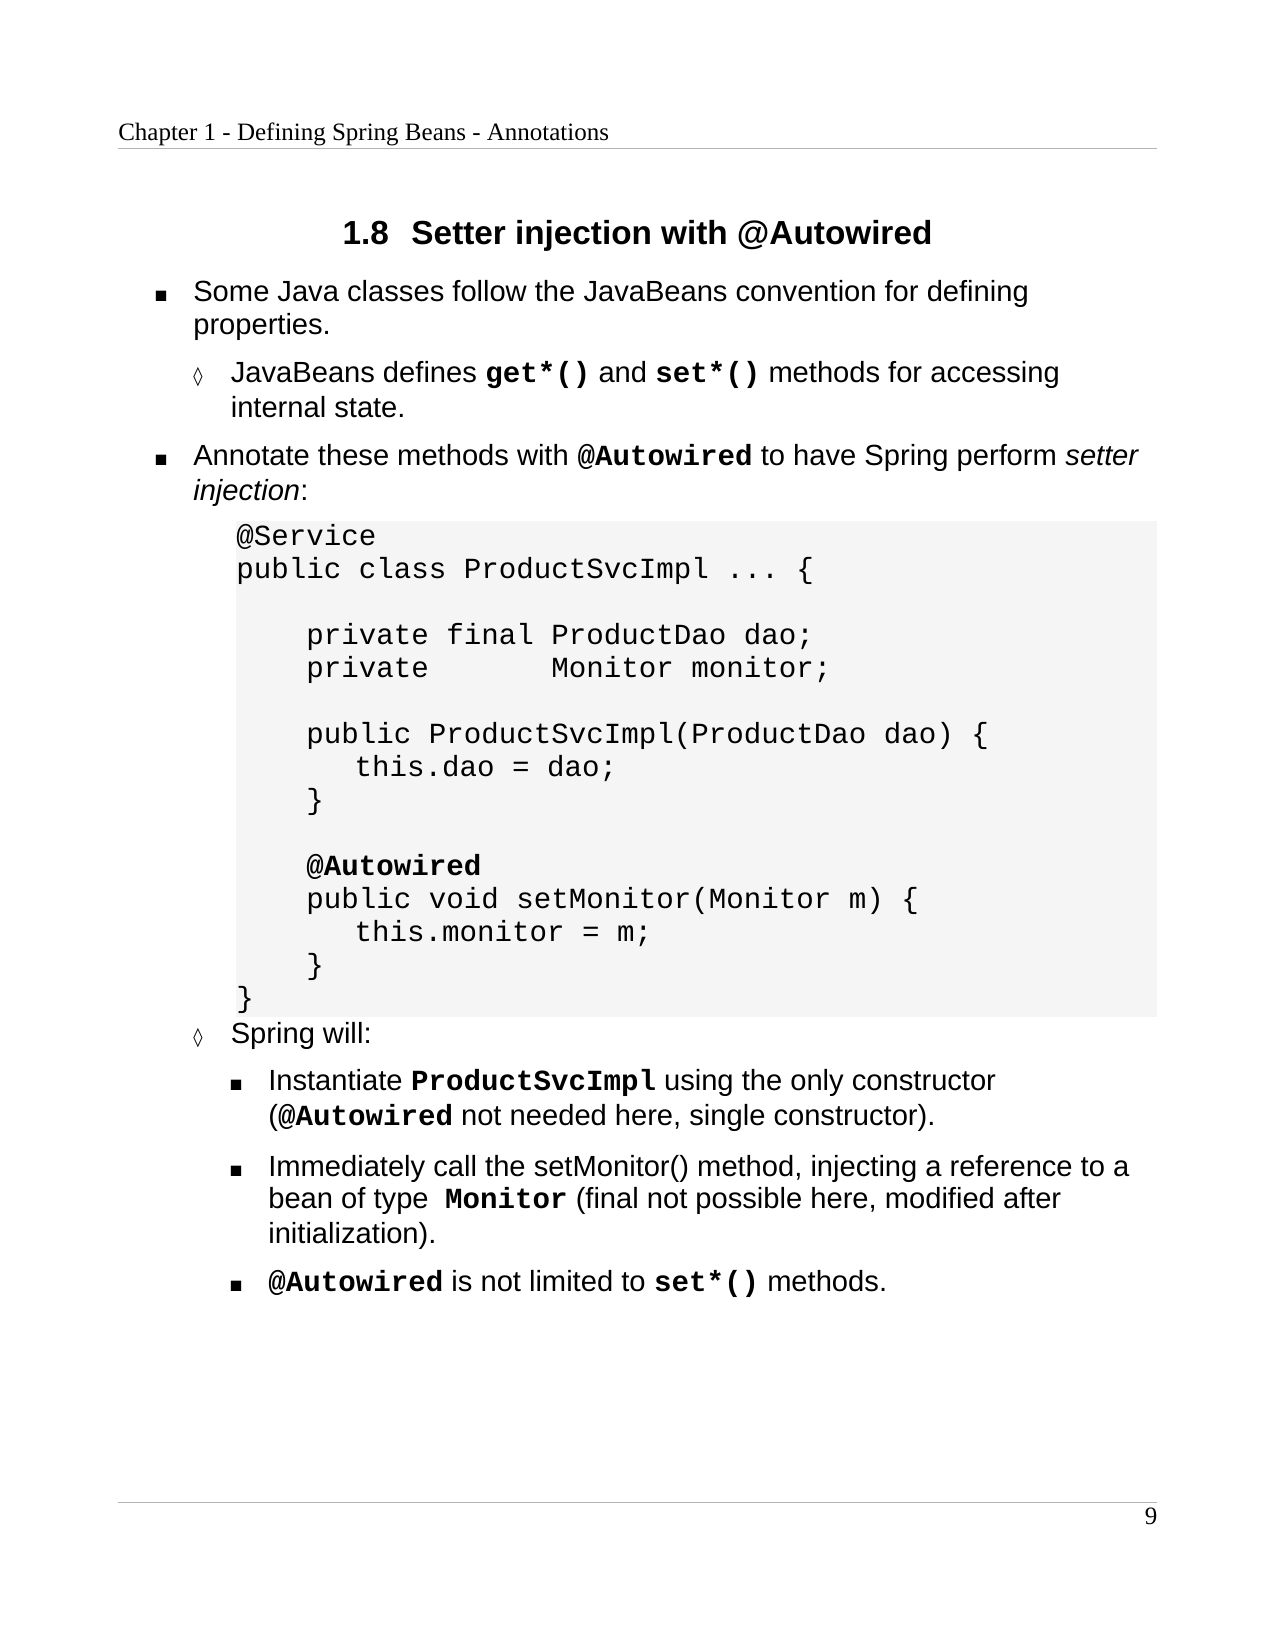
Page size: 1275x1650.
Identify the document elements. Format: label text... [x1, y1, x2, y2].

text public void setMonitor(Monitor m) { [236, 884, 1157, 917]
text @Autowired [236, 851, 1157, 884]
text public ProductSvcImpl(ProductDao dao) { [236, 719, 1157, 752]
text this.dao = dao; [236, 752, 1157, 785]
text public class ProductSvcImpl ... { [236, 554, 1157, 587]
list @Autowired is not limited to set*() methods. [231, 1265, 1157, 1300]
list Some Java classes follow the JavaBeans convention for defining properties. [156, 275, 1157, 341]
text private Monitor monitor; [236, 653, 1157, 686]
list Instantiate ProductSvcImpl using the only constructor (@Autowired not needed here, single constructor). [231, 1064, 1157, 1134]
list Immediately call the setMonitor() method, injecting a reference to a bean of type Monitor (final not possible here, modified after initialization). [231, 1149, 1157, 1250]
list Annotate these methods with @Autowired to have Spring perform setter injection: [156, 438, 1157, 506]
list Spring will: [193, 1017, 1157, 1049]
text } [236, 785, 1157, 818]
text this.monitor = m; [236, 917, 1157, 951]
text } [236, 983, 1157, 1017]
subtitle Setter injection with @Autowired [118, 214, 1157, 251]
list JavaBeans defines get*() and set*() methods for accessing internal state. [193, 356, 1157, 423]
text private final ProductDao dao; [236, 620, 1157, 653]
text } [236, 951, 1157, 983]
text @Service [236, 521, 1157, 554]
